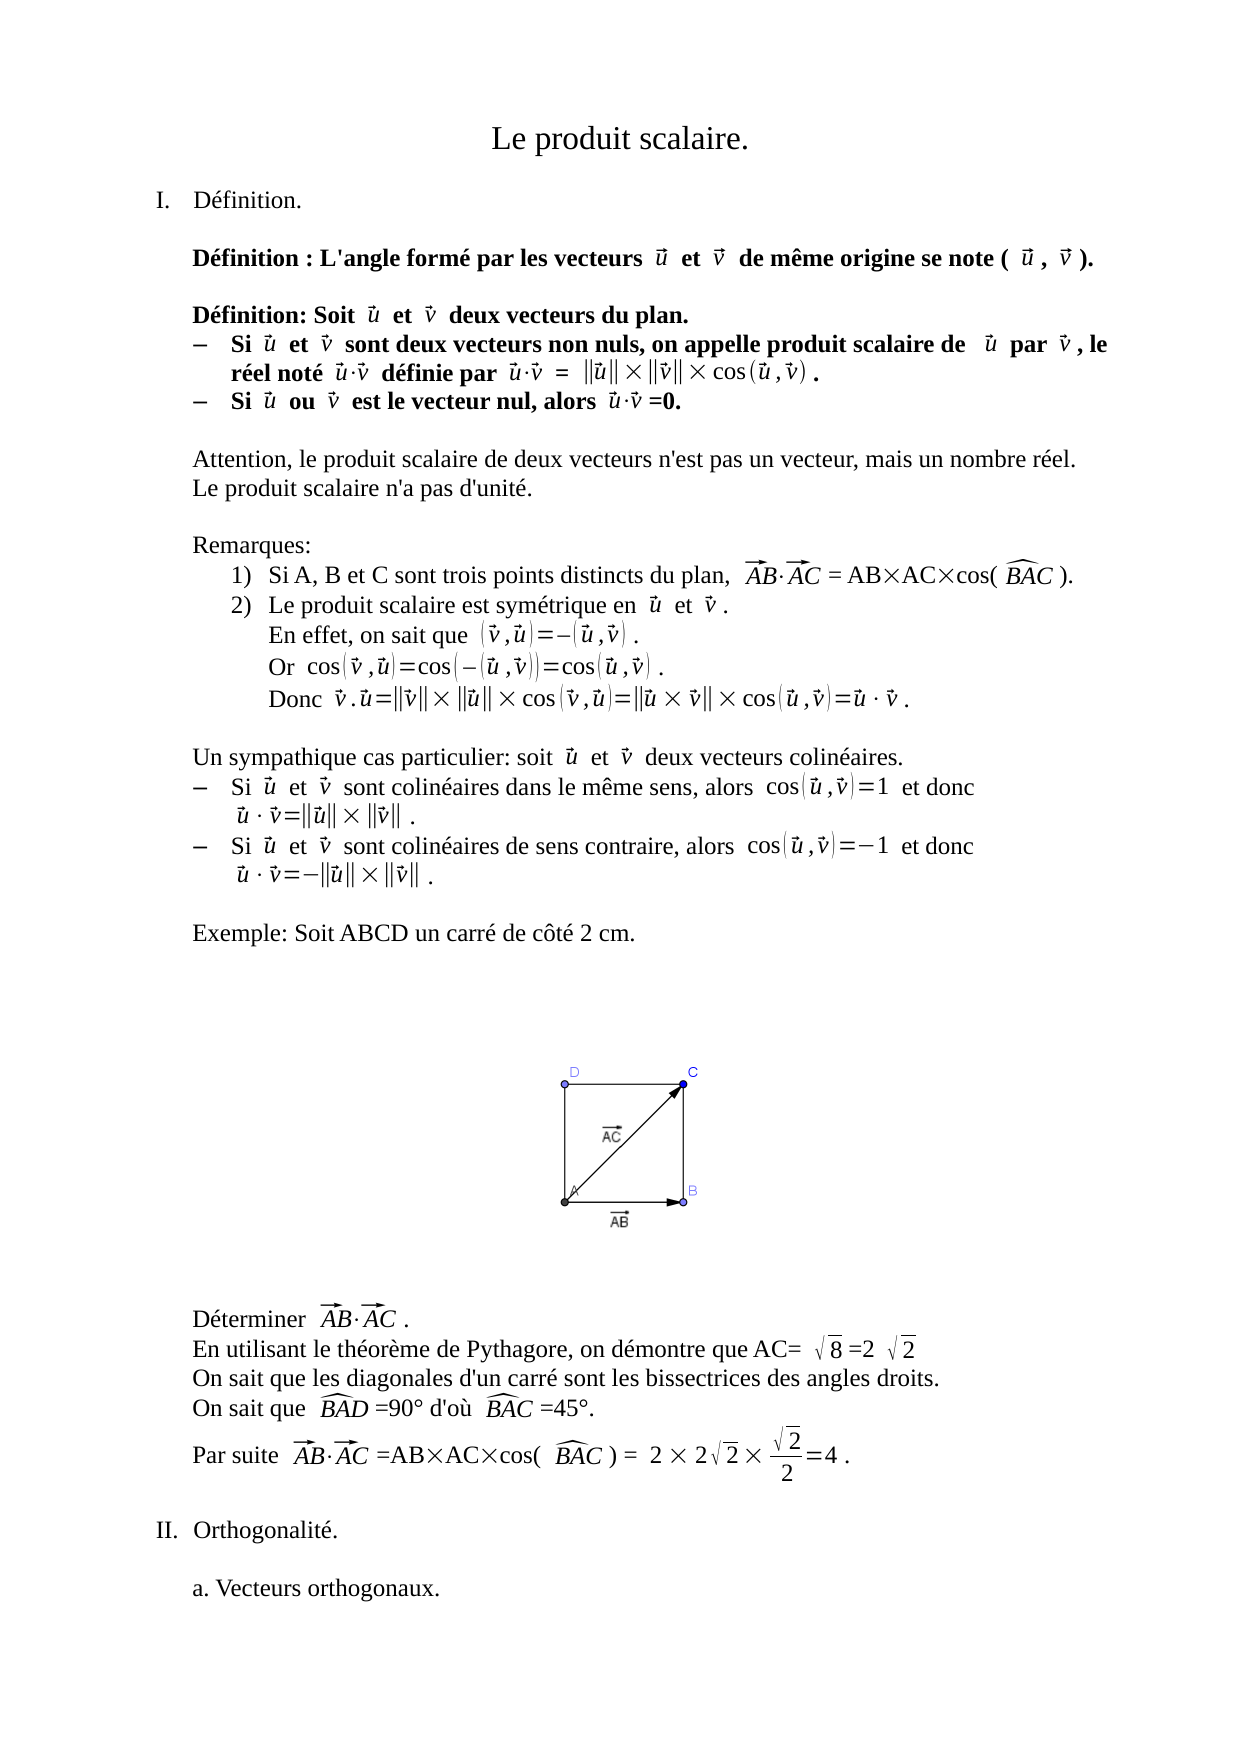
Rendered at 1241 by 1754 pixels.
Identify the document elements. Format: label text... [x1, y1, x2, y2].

text a. Vecteurs orthogonaux. [118, 1573, 1122, 1602]
list En effet, on sait que . [231, 619, 1122, 649]
list Donc . [231, 683, 1122, 713]
list Or . [231, 649, 1122, 683]
list Si ou est le vecteur nul, alors =0. [193, 386, 1122, 415]
list Définition. [156, 185, 1122, 214]
text Un sympathique cas particulier: soit et deux vecteurs colinéaires. [118, 742, 1122, 771]
text On sait que =90° d'où =45°. [118, 1392, 1122, 1423]
list Le produit scalaire est symétrique en et . [231, 590, 1122, 619]
text On sait que les diagonales d'un carré sont les bissectrices des angles droits. [118, 1363, 1122, 1392]
list Si et sont colinéaires dans le même sens, alors et donc. [193, 771, 1122, 830]
text Attention, le produit scalaire de deux vecteurs n'est pas un vecteur, mais un nombre réel. [118, 444, 1122, 473]
text Remarques: [118, 530, 1122, 559]
text Par suite =AB×AC×cos( ) = . [118, 1423, 1122, 1487]
list Si et sont deux vecteurs non nuls, on appelle produit scalaire de par , le réel noté définie par = . [193, 329, 1122, 386]
text Le produit scalaire n'a pas d'unité. [118, 473, 1122, 501]
text Définition : L'angle formé par les vecteurs et de même origine se note ( , ). [118, 243, 1122, 271]
text En utilisant le théorème de Pythagore, on démontre que AC= =2 [118, 1334, 1122, 1363]
text Exemple: Soit ABCD un carré de côté 2 cm. [118, 918, 1122, 947]
list Orthogonalité. [156, 1516, 1122, 1544]
text Définition: Soit et deux vecteurs du plan. [118, 300, 1122, 329]
list Si et sont colinéaires de sens contraire, alors et donc. [193, 830, 1122, 889]
text Déterminer . [118, 1302, 1122, 1334]
list Si A, B et C sont trois points distincts du plan, = AB×AC×cos(). [231, 559, 1122, 590]
picture [498, 1033, 742, 1274]
text Le produit scalaire. [118, 118, 1122, 156]
